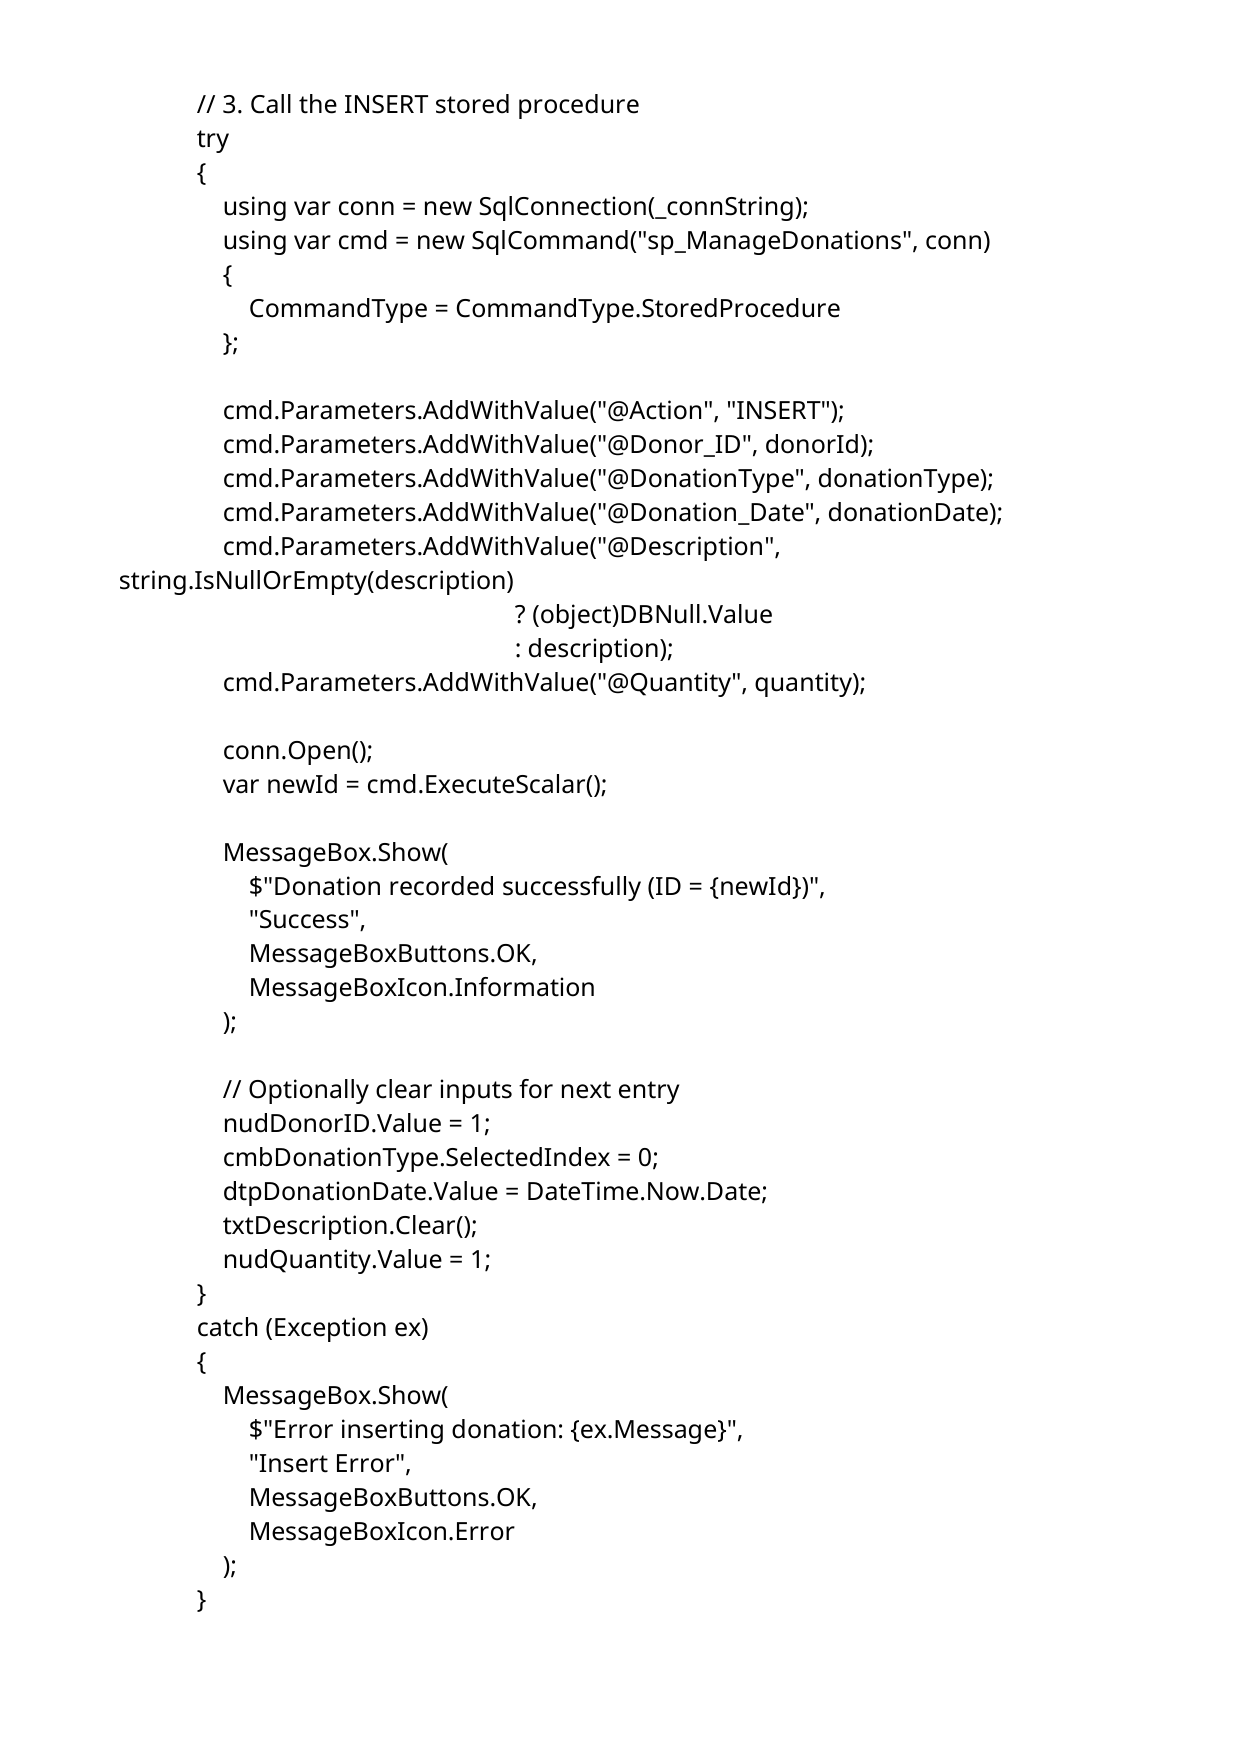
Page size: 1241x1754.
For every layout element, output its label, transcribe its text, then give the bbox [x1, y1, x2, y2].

text cmd.Parameters.AddWithValue("@Description", string.IsNullOrEmpty(description) [119, 529, 1121, 597]
text $"Error inserting donation: {ex.Message}", [119, 1412, 1121, 1446]
text cmbDonationType.SelectedIndex = 0; [119, 1140, 1121, 1174]
text nudDonorID.Value = 1; [119, 1106, 1121, 1140]
text cmd.Parameters.AddWithValue("@Donor_ID", donorId); [119, 427, 1121, 461]
text MessageBox.Show( [119, 1378, 1121, 1412]
text // Optionally clear inputs for next entry [119, 1072, 1121, 1106]
text txtDescription.Clear(); [119, 1208, 1121, 1242]
text MessageBoxButtons.OK, [119, 936, 1121, 970]
text MessageBoxIcon.Information [119, 970, 1121, 1004]
text MessageBoxButtons.OK, [119, 1480, 1121, 1514]
text // 3. Call the INSERT stored procedure [119, 87, 1121, 121]
text MessageBox.Show( [119, 834, 1121, 868]
text ); [119, 1004, 1121, 1038]
text } [119, 1582, 1121, 1616]
text ? (object)DBNull.Value [119, 597, 1121, 631]
text try [119, 121, 1121, 155]
text cmd.Parameters.AddWithValue("@Action", "INSERT"); [119, 393, 1121, 427]
text using var cmd = new SqlCommand("sp_ManageDonations", conn) [119, 223, 1121, 257]
text MessageBoxIcon.Error [119, 1514, 1121, 1548]
text CommandType = CommandType.StoredProcedure [119, 291, 1121, 325]
text cmd.Parameters.AddWithValue("@DonationType", donationType); [119, 461, 1121, 495]
text { [119, 155, 1121, 189]
text cmd.Parameters.AddWithValue("@Quantity", quantity); [119, 665, 1121, 699]
text nudQuantity.Value = 1; [119, 1242, 1121, 1276]
text { [119, 1344, 1121, 1378]
text { [119, 257, 1121, 291]
text conn.Open(); [119, 733, 1121, 767]
text using var conn = new SqlConnection(_connString); [119, 189, 1121, 223]
text var newId = cmd.ExecuteScalar(); [119, 767, 1121, 801]
text cmd.Parameters.AddWithValue("@Donation_Date", donationDate); [119, 495, 1121, 529]
text ); [119, 1548, 1121, 1582]
text } [119, 1276, 1121, 1310]
text $"Donation recorded successfully (ID = {newId})", [119, 868, 1121, 902]
text : description); [119, 631, 1121, 665]
text "Success", [119, 902, 1121, 936]
text }; [119, 325, 1121, 359]
text dtpDonationDate.Value = DateTime.Now.Date; [119, 1174, 1121, 1208]
text "Insert Error", [119, 1446, 1121, 1480]
text catch (Exception ex) [119, 1310, 1121, 1344]
